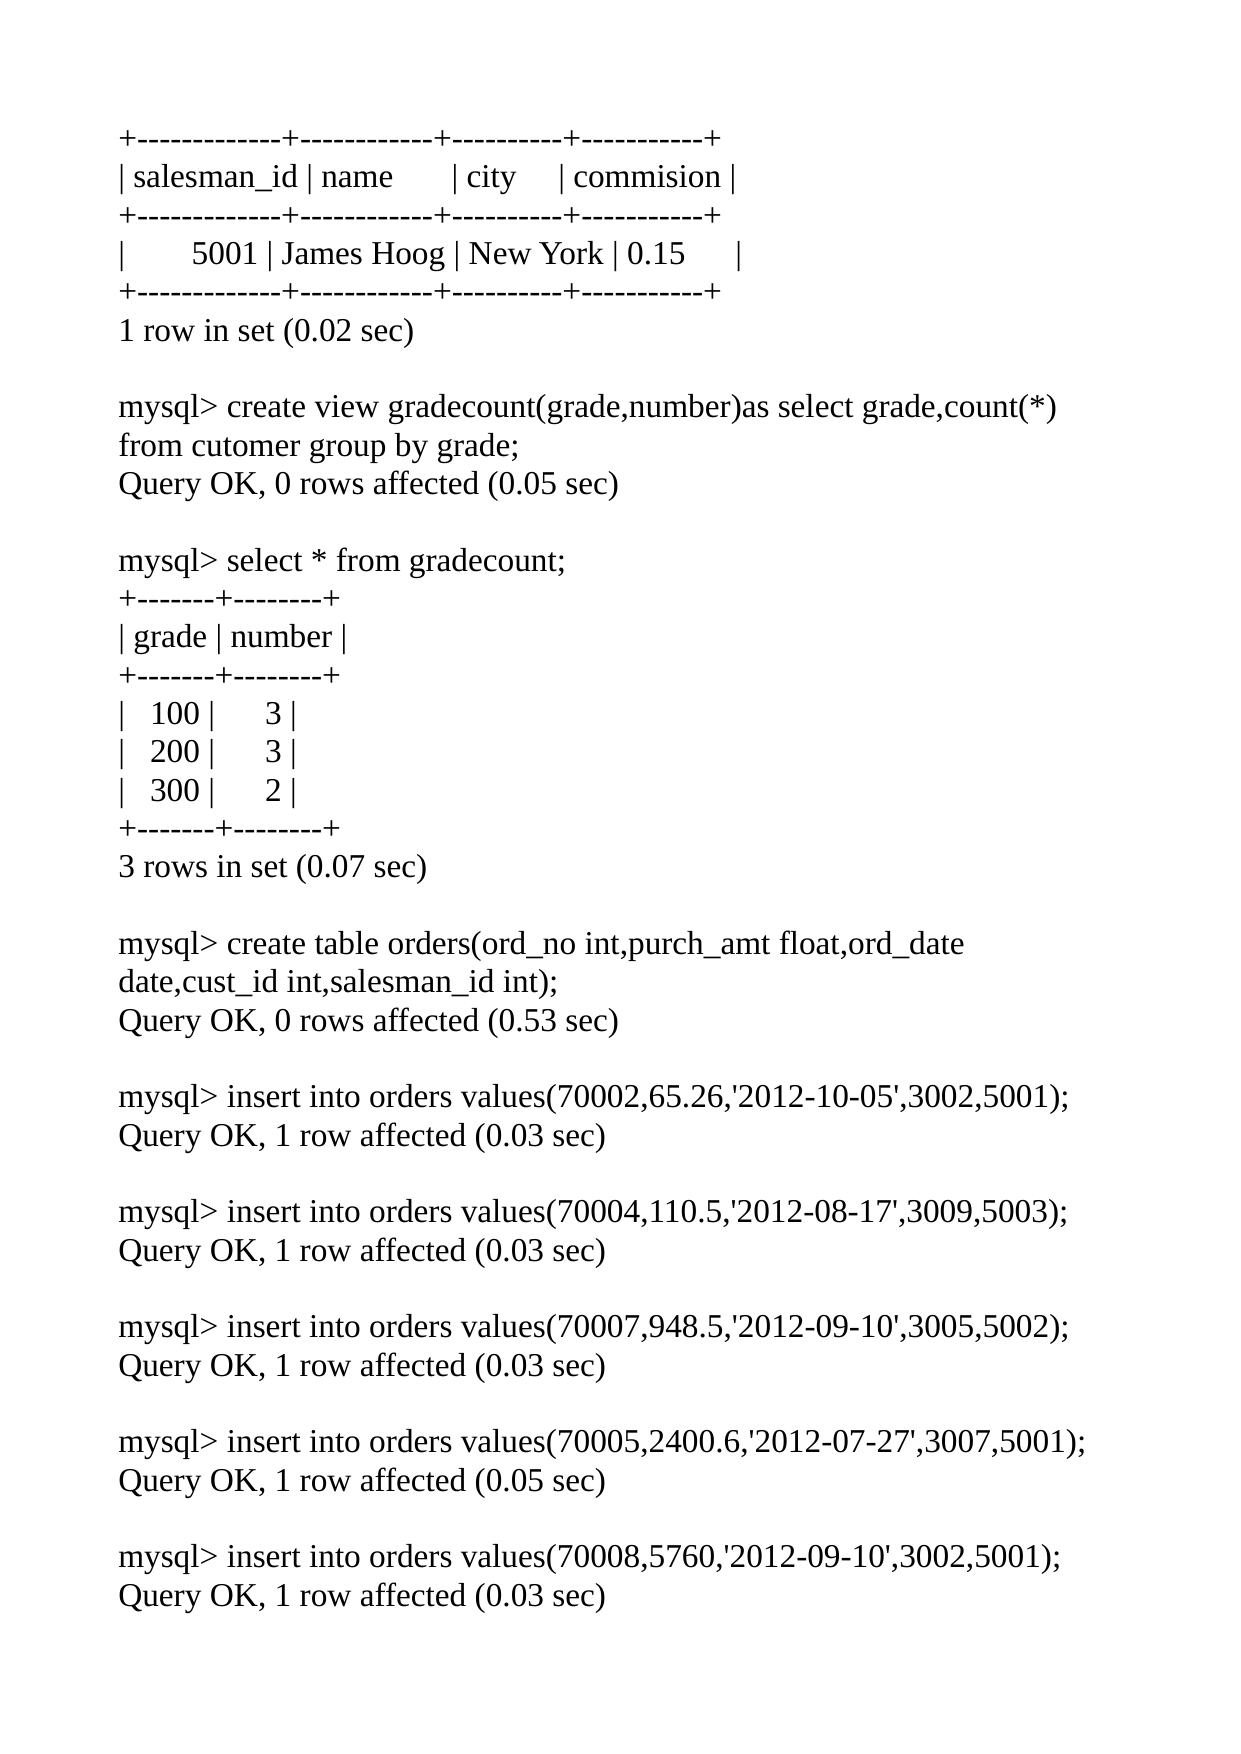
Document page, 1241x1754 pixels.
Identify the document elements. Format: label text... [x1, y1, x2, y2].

text | 200 | 3 | [118, 731, 1122, 770]
text mysql> insert into orders values(70004,110.5,'2012-08-17',3009,5003); [118, 1191, 1122, 1230]
text Query OK, 1 row affected (0.03 sec) [118, 1345, 1122, 1383]
text +-------+--------+ [118, 578, 1122, 616]
text | 300 | 2 | [118, 770, 1122, 808]
text +-------+--------+ [118, 655, 1122, 693]
text +-------+--------+ [118, 808, 1122, 846]
text mysql> create view gradecount(grade,number)as select grade,count(*) from cutomer group by grade; [118, 386, 1122, 463]
text 1 row in set (0.02 sec) [118, 310, 1122, 348]
text 3 rows in set (0.07 sec) [118, 846, 1122, 885]
text mysql> insert into orders values(70005,2400.6,'2012-07-27',3007,5001); [118, 1421, 1122, 1460]
text Query OK, 0 rows affected (0.53 sec) [118, 1000, 1122, 1038]
text Query OK, 0 rows affected (0.05 sec) [118, 463, 1122, 501]
text mysql> insert into orders values(70008,5760,'2012-09-10',3002,5001); [118, 1536, 1122, 1575]
text Query OK, 1 row affected (0.05 sec) [118, 1460, 1122, 1498]
text Query OK, 1 row affected (0.03 sec) [118, 1575, 1122, 1613]
text | salesman_id | name | city | commision | [118, 156, 1122, 195]
text mysql> create table orders(ord_no int,purch_amt float,ord_date date,cust_id int,salesman_id int); [118, 923, 1122, 1000]
text | 100 | 3 | [118, 693, 1122, 731]
text | 5001 | James Hoog | New York | 0.15 | [118, 233, 1122, 271]
text Query OK, 1 row affected (0.03 sec) [118, 1230, 1122, 1268]
text +-------------+------------+----------+-----------+ [118, 118, 1122, 156]
text +-------------+------------+----------+-----------+ [118, 271, 1122, 310]
text | grade | number | [118, 616, 1122, 655]
text Query OK, 1 row affected (0.03 sec) [118, 1115, 1122, 1153]
text mysql> insert into orders values(70002,65.26,'2012-10-05',3002,5001); [118, 1076, 1122, 1115]
text +-------------+------------+----------+-----------+ [118, 195, 1122, 233]
text mysql> insert into orders values(70007,948.5,'2012-09-10',3005,5002); [118, 1306, 1122, 1345]
text mysql> select * from gradecount; [118, 540, 1122, 578]
